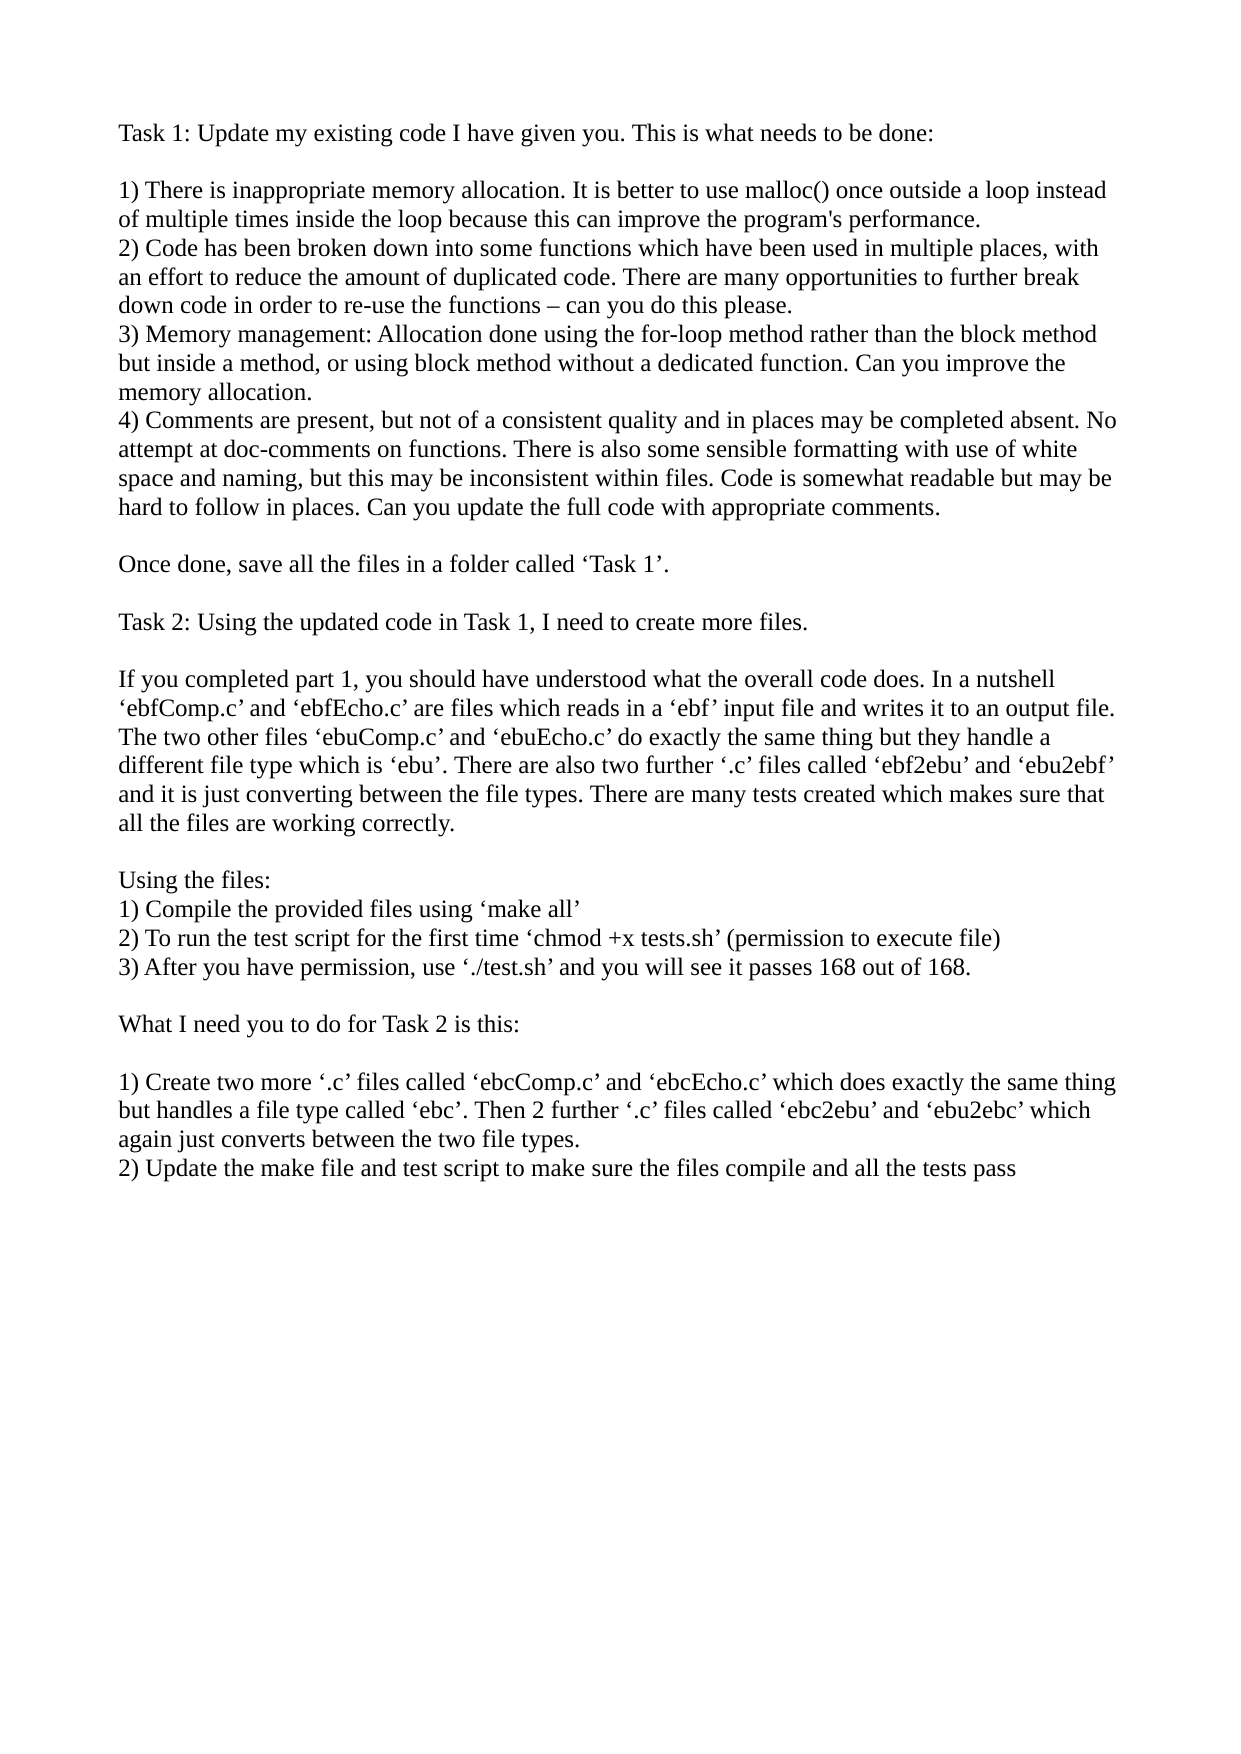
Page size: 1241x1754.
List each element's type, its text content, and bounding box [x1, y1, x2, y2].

text 4) Comments are present, but not of a consistent quality and in places may be completed absent. No attempt at doc-comments on functions. There is also some sensible formatting with use of white space and naming, but this may be inconsistent within files. Code is somewhat readable but may be hard to follow in places. Can you update the full code with appropriate comments. [118, 406, 1122, 521]
text Using the files: [118, 866, 1122, 894]
text 2) Update the make file and test script to make sure the files compile and all the tests pass [118, 1153, 1122, 1182]
text 3) Memory management: Allocation done using the for-loop method rather than the block method but inside a method, or using block method without a dedicated function. Can you improve the memory allocation. [118, 319, 1122, 406]
text 3) After you have permission, use ‘./test.sh’ and you will see it passes 168 out of 168. [118, 952, 1122, 981]
text 1) There is inappropriate memory allocation. It is better to use malloc() once outside a loop instead of multiple times inside the loop because this can improve the program's performance. [118, 176, 1122, 233]
text What I need you to do for Task 2 is this: [118, 1009, 1122, 1038]
text 2) Code has been broken down into some functions which have been used in multiple places, with an effort to reduce the amount of duplicated code. There are many opportunities to further break down code in order to re-use the functions – can you do this please. [118, 233, 1122, 319]
text Task 1: Update my existing code I have given you. This is what needs to be done: [118, 118, 1122, 147]
text Task 2: Using the updated code in Task 1, I need to create more files. [118, 607, 1122, 636]
text 1) Create two more ‘.c’ files called ‘ebcComp.c’ and ‘ebcEcho.c’ which does exactly the same thing but handles a file type called ‘ebc’. Then 2 further ‘.c’ files called ‘ebc2ebu’ and ‘ebu2ebc’ which again just converts between the two file types. [118, 1067, 1122, 1153]
text If you completed part 1, you should have understood what the overall code does. In a nutshell ‘ebfComp.c’ and ‘ebfEcho.c’ are files which reads in a ‘ebf’ input file and writes it to an output file. The two other files ‘ebuComp.c’ and ‘ebuEcho.c’ do exactly the same thing but they handle a different file type which is ‘ebu’. There are also two further ‘.c’ files called ‘ebf2ebu’ and ‘ebu2ebf’ and it is just converting between the file types. There are many tests created which makes sure that all the files are working correctly. [118, 664, 1122, 837]
text 1) Compile the provided files using ‘make all’ [118, 894, 1122, 923]
text 2) To run the test script for the first time ‘chmod +x tests.sh’ (permission to execute file) [118, 923, 1122, 952]
text Once done, save all the files in a folder called ‘Task 1’. [118, 549, 1122, 578]
